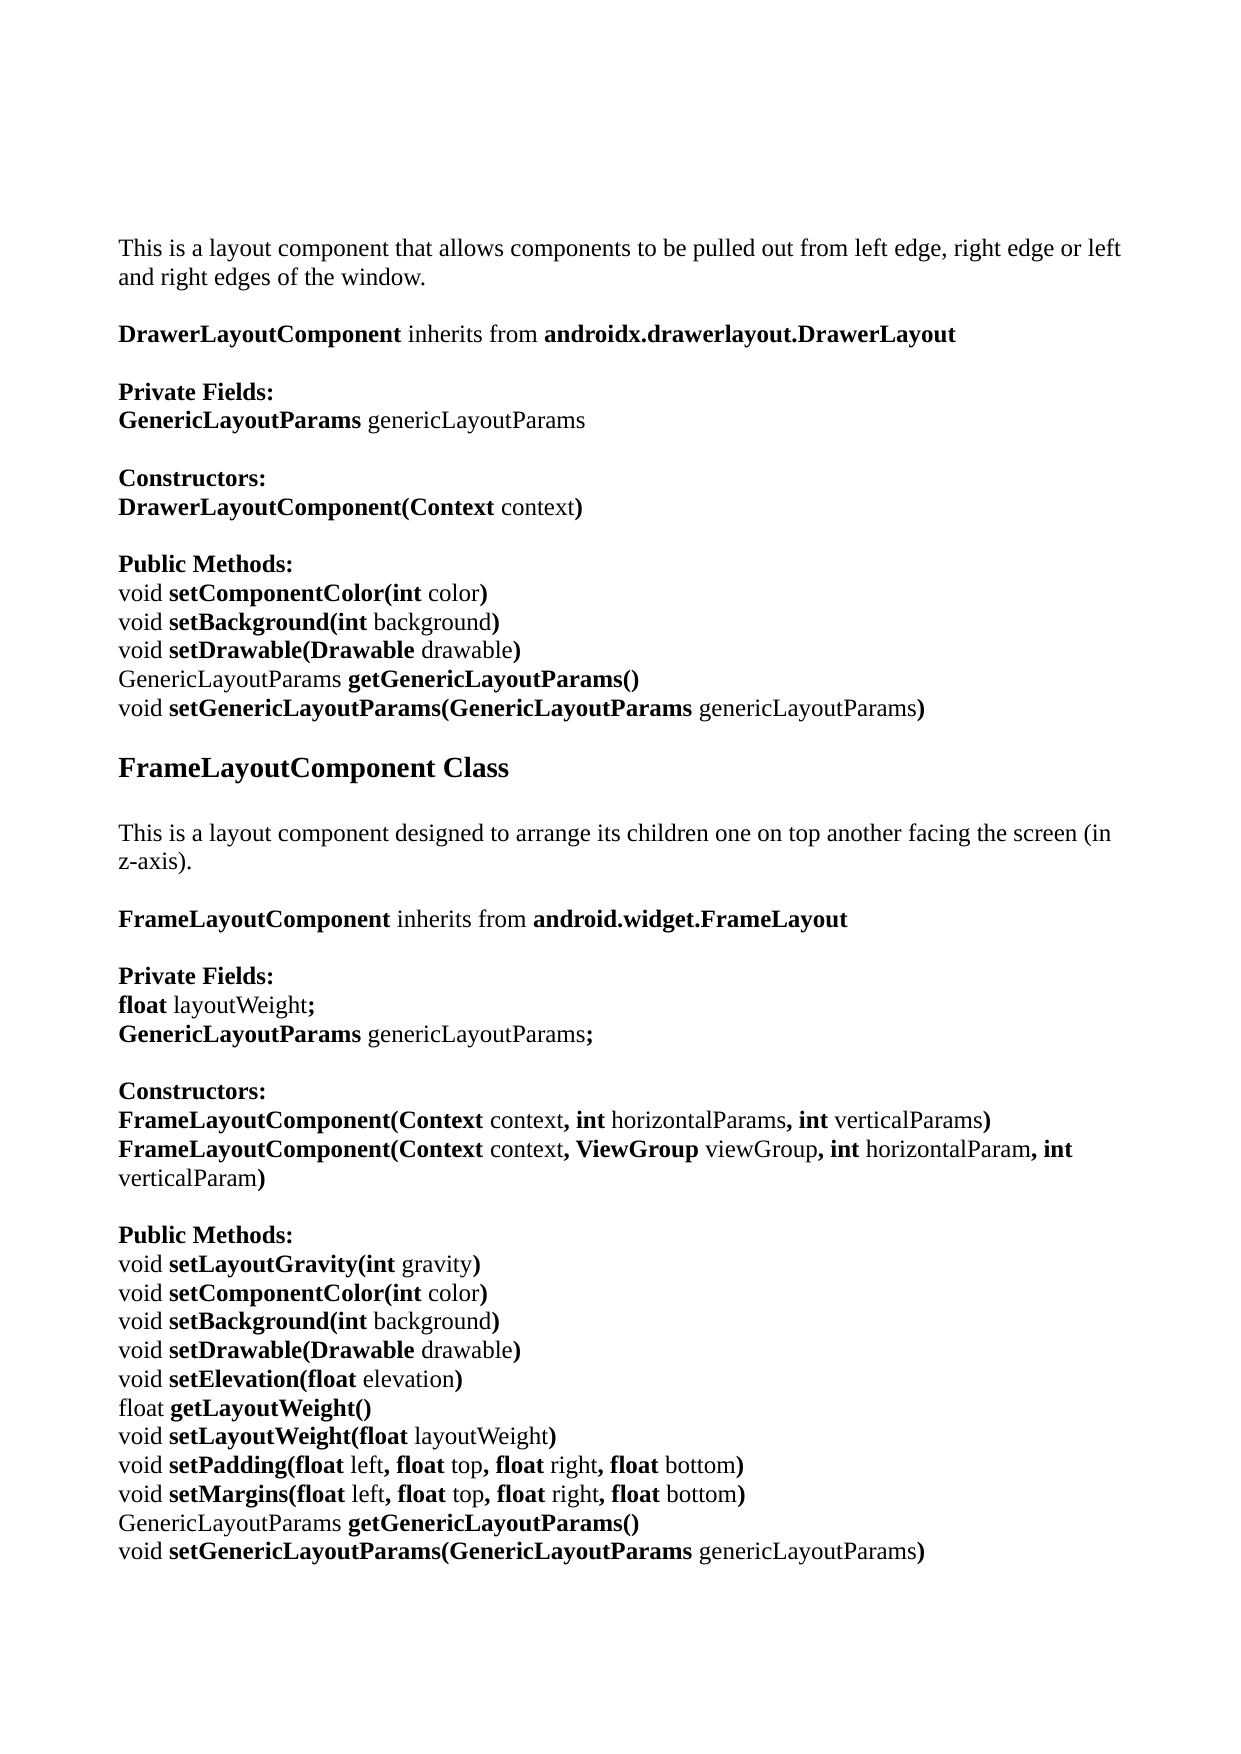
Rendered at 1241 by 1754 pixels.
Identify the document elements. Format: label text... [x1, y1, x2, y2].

text DrawerLayoutComponent inherits from androidx.drawerlayout.DrawerLayout [118, 319, 1122, 348]
text This is a layout component that allows components to be pulled out from left edge, right edge or left and right edges of the window. [118, 233, 1122, 291]
text void setDrawable(Drawable drawable) [118, 1335, 1122, 1364]
text float layoutWeight; [118, 990, 1122, 1019]
text FrameLayoutComponent(Context context, ViewGroup viewGroup, int horizontalParam, int verticalParam) [118, 1134, 1122, 1191]
text void setDrawable(Drawable drawable) [118, 636, 1122, 664]
text void setGenericLayoutParams(GenericLayoutParams genericLayoutParams) [118, 1536, 1122, 1565]
text GenericLayoutParams getGenericLayoutParams() [118, 664, 1122, 693]
text FrameLayoutComponent Class [118, 751, 1122, 784]
text GenericLayoutParams genericLayoutParams; [118, 1019, 1122, 1048]
text Private Fields: [118, 961, 1122, 990]
text void setLayoutWeight(float layoutWeight) [118, 1421, 1122, 1450]
text Public Methods: [118, 549, 1122, 578]
text void setMargins(float left, float top, float right, float bottom) [118, 1479, 1122, 1508]
text FrameLayoutComponent inherits from android.widget.FrameLayout [118, 904, 1122, 933]
text GenericLayoutParams getGenericLayoutParams() [118, 1508, 1122, 1536]
text GenericLayoutParams genericLayoutParams [118, 406, 1122, 434]
text void setGenericLayoutParams(GenericLayoutParams genericLayoutParams) [118, 693, 1122, 722]
text Public Methods: [118, 1220, 1122, 1249]
text Constructors: [118, 1076, 1122, 1105]
text Constructors: [118, 463, 1122, 492]
text void setBackground(int background) [118, 1306, 1122, 1335]
text DrawerLayoutComponent(Context context) [118, 492, 1122, 521]
text Private Fields: [118, 377, 1122, 406]
text FrameLayoutComponent(Context context, int horizontalParams, int verticalParams) [118, 1105, 1122, 1134]
text void setComponentColor(int color) [118, 578, 1122, 607]
text void setLayoutGravity(int gravity) [118, 1249, 1122, 1278]
text void setComponentColor(int color) [118, 1278, 1122, 1306]
text float getLayoutWeight() [118, 1393, 1122, 1421]
text This is a layout component designed to arrange its children one on top another facing the screen (in z-axis). [118, 818, 1122, 875]
text void setBackground(int background) [118, 607, 1122, 636]
text void setPadding(float left, float top, float right, float bottom) [118, 1450, 1122, 1479]
text void setElevation(float elevation) [118, 1364, 1122, 1393]
